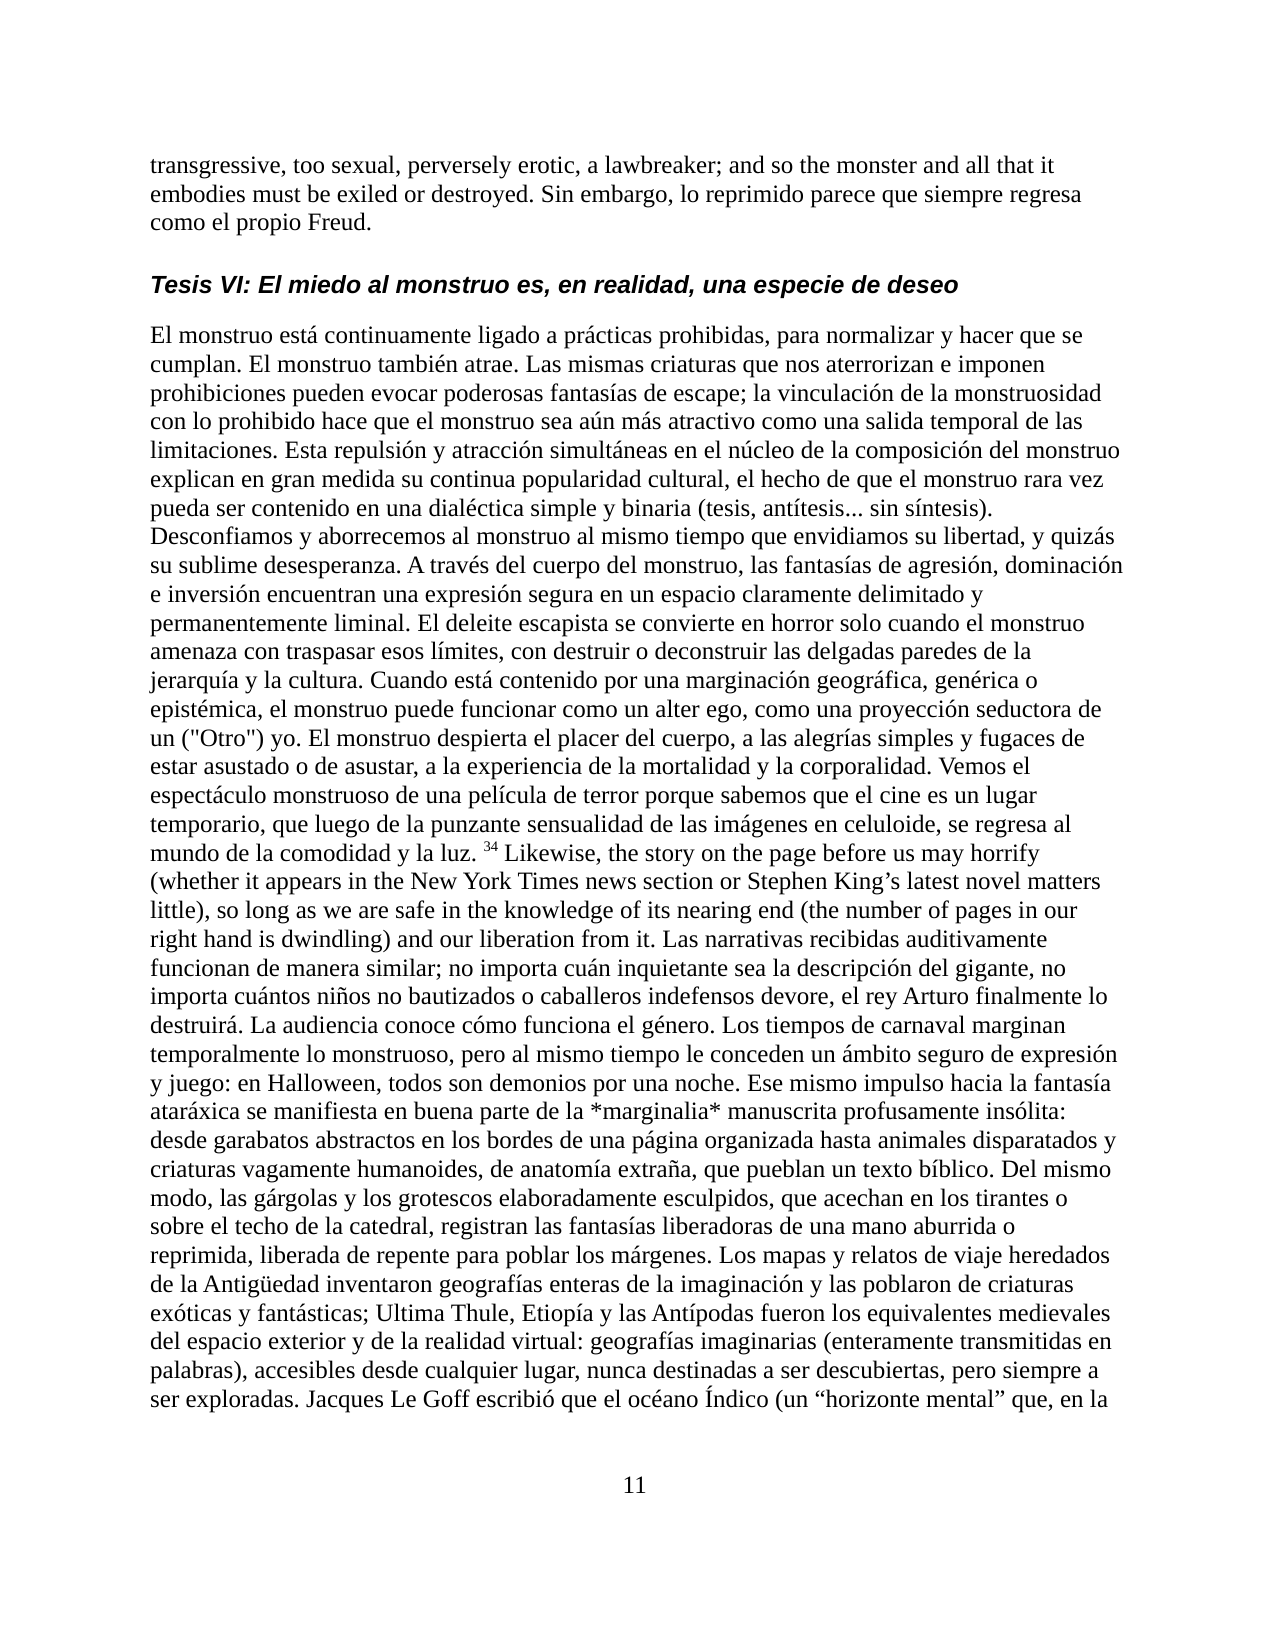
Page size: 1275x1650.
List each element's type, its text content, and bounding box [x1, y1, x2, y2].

subtitle Tesis VI: El miedo al monstruo es, en realidad, una especie de deseo [150, 270, 1125, 299]
text El monstruo está continuamente ligado a prácticas prohibidas, para normalizar y hacer que se cumplan. El monstruo también atrae. Las mismas criaturas que nos aterrorizan e imponen prohibiciones pueden evocar poderosas fantasías de escape; la vinculación de la monstruosidad con lo prohibido hace que el monstruo sea aún más atractivo como una salida temporal de las limitaciones. Esta repulsión y atracción simultáneas en el núcleo de la composición del monstruo explican en gran medida su continua popularidad cultural, el hecho de que el monstruo rara vez pueda ser contenido en una dialéctica simple y binaria (tesis, antítesis... sin síntesis). Desconfiamos y aborrecemos al monstruo al mismo tiempo que envidiamos su libertad, y quizás su sublime desesperanza. A través del cuerpo del monstruo, las fantasías de agresión, dominación e inversión encuentran una expresión segura en un espacio claramente delimitado y permanentemente liminal. El deleite escapista se convierte en horror solo cuando el monstruo amenaza con traspasar esos límites, con destruir o deconstruir las delgadas paredes de la jerarquía y la cultura. Cuando está contenido por una marginación geográfica, genérica o epistémica, el monstruo puede funcionar como un alter ego, como una proyección seductora de un ("Otro") yo. El monstruo despierta el placer del cuerpo, a las alegrías simples y fugaces de estar asustado o de asustar, a la experiencia de la mortalidad y la corporalidad. Vemos el espectáculo monstruoso de una película de terror porque sabemos que el cine es un lugar temporario, que luego de la punzante sensualidad de las imágenes en celuloide, se regresa al mundo de la comodidad y la luz. Likewise, the story on the page before us may horrify (whether it appears in the New York Times news section or Stephen King’s latest novel matters little), so long as we are safe in the knowledge of its nearing end (the number of pages in our right hand is dwindling) and our liberation from it. Las narrativas recibidas auditivamente funcionan de manera similar; no importa cuán inquietante sea la descripción del gigante, no importa cuántos niños no bautizados o caballeros indefensos devore, el rey Arturo finalmente lo destruirá. La audiencia conoce cómo funciona el género. Los tiempos de carnaval marginan temporalmente lo monstruoso, pero al mismo tiempo le conceden un ámbito seguro de expresión y juego: en Halloween, todos son demonios por una noche. Ese mismo impulso hacia la fantasía ataráxica se manifiesta en buena parte de la *marginalia* manuscrita profusamente insólita: desde garabatos abstractos en los bordes de una página organizada hasta animales disparatados y criaturas vagamente humanoides, de anatomía extraña, que pueblan un texto bíblico. Del mismo modo, las gárgolas y los grotescos elaboradamente esculpidos, que acechan en los tirantes o sobre el techo de la catedral, registran las fantasías liberadoras de una mano aburrida o reprimida, liberada de repente para poblar los márgenes. Los mapas y relatos de viaje heredados de la Antigüedad inventaron geografías enteras de la imaginación y las poblaron de criaturas exóticas y fantásticas; Ultima Thule, Etiopía y las Antípodas fueron los equivalentes medievales del espacio exterior y de la realidad virtual: geografías imaginarias (enteramente transmitidas en palabras), accesibles desde cualquier lugar, nunca destinadas a ser descubiertas, pero siempre a ser exploradas. Jacques Le Goff escribió que el océano Índico (un “horizonte mental” que, en la [150, 320, 1125, 1413]
text transgressive, too sexual, perversely erotic, a lawbreaker; and so the monster and all that it embodies must be exiled or destroyed. Sin embargo, lo reprimido parece que siempre regresa como el propio Freud. [150, 150, 1125, 236]
